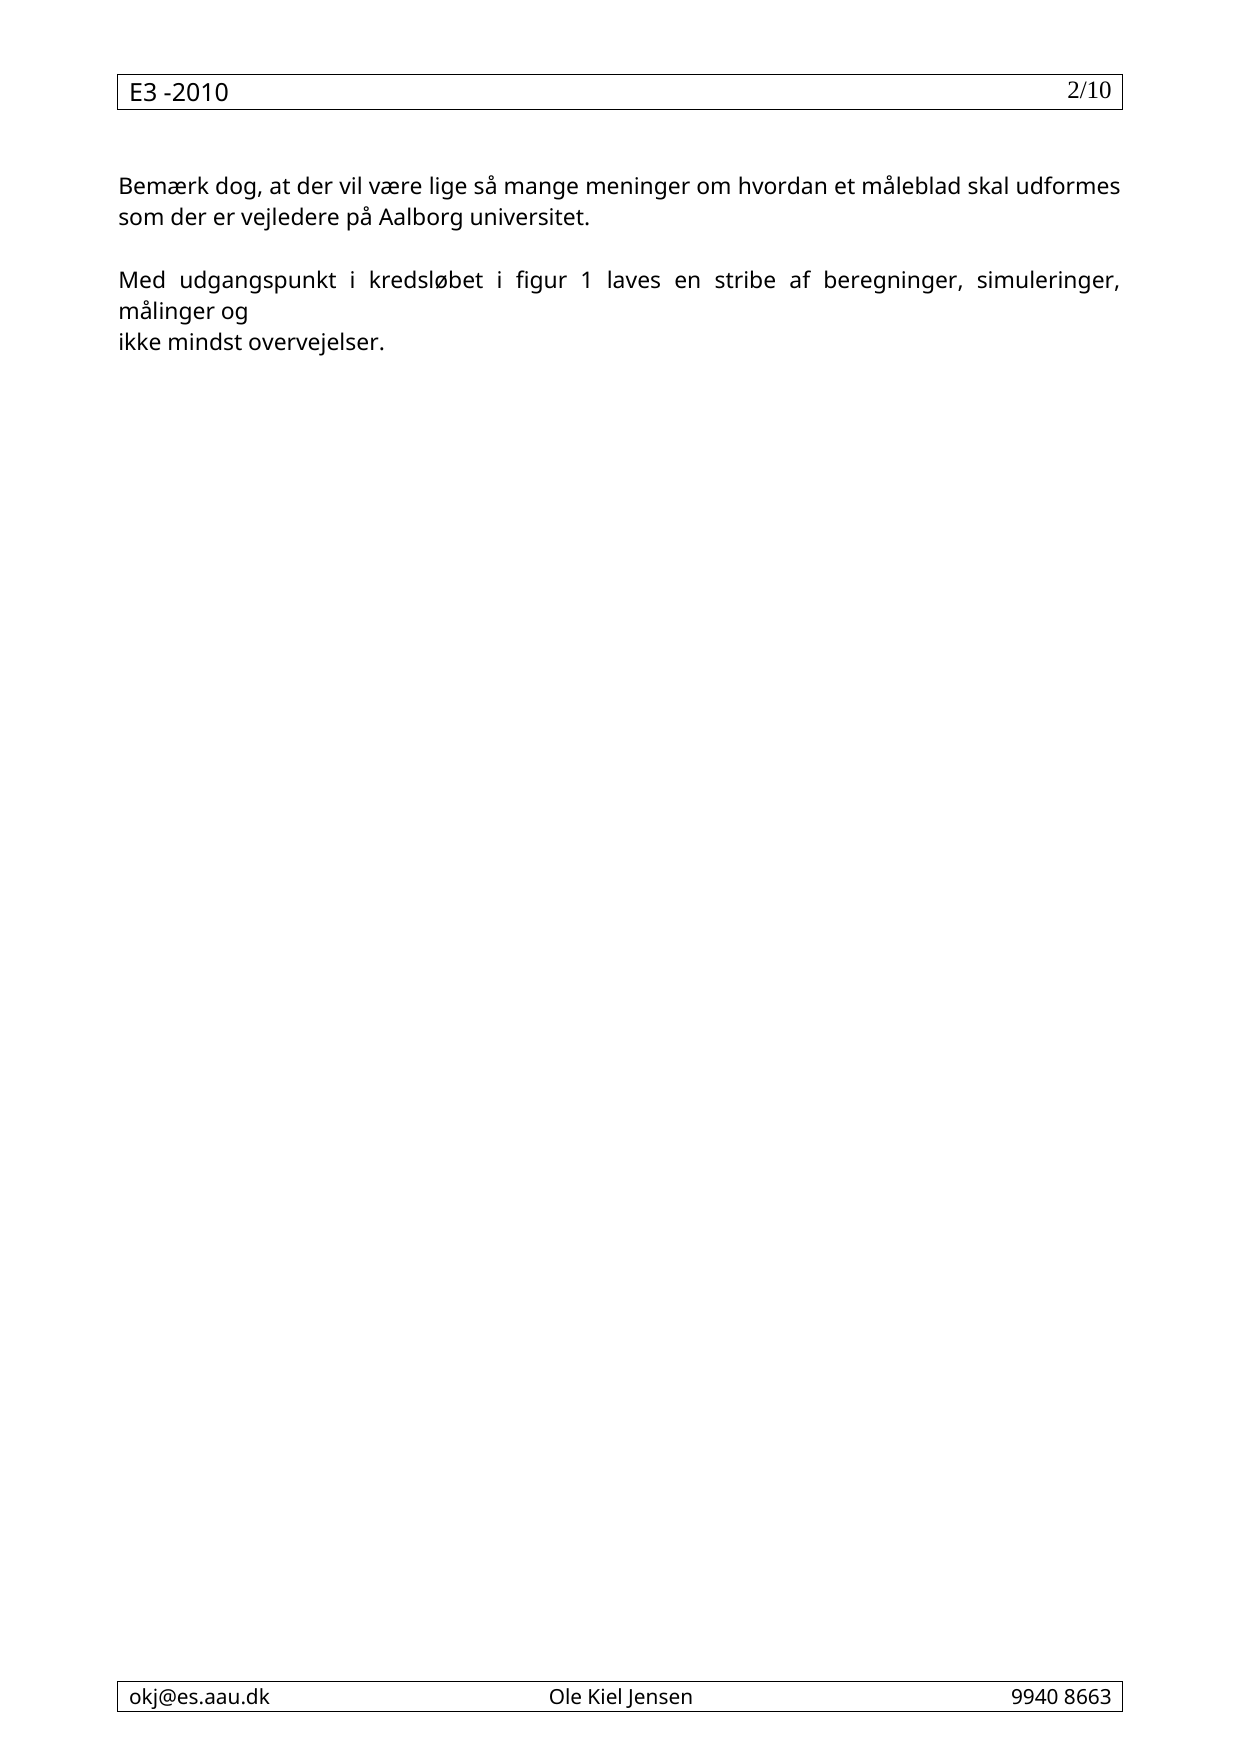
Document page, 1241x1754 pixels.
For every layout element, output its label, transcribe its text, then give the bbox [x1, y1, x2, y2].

text Med udgangspunkt i kredsløbet i figur 1 laves en stribe af beregninger, simuleringer, målinger og [118, 264, 1122, 326]
text ikke mindst overvejelser. [118, 326, 1122, 357]
text Bemærk dog, at der vil være lige så mange meninger om hvordan et måleblad skal udformes som der er vejledere på Aalborg universitet. [118, 170, 1122, 232]
